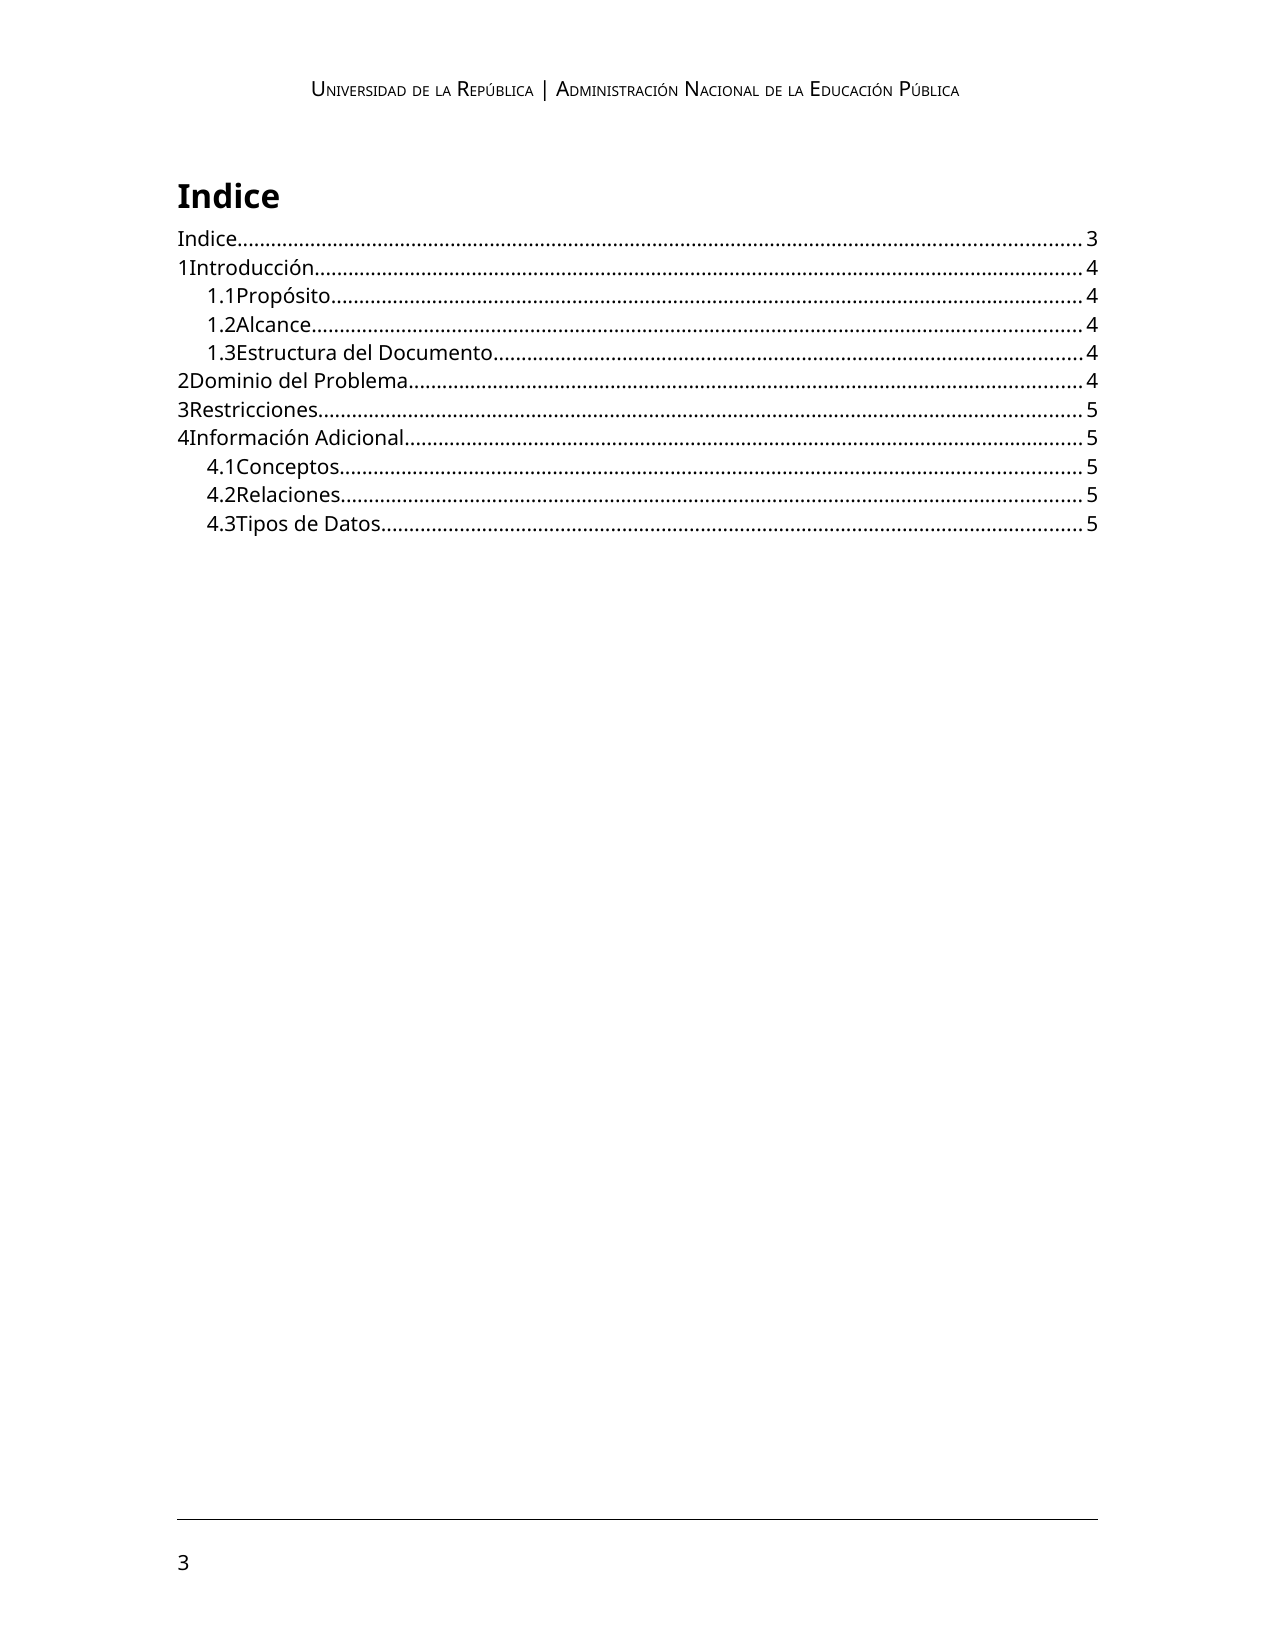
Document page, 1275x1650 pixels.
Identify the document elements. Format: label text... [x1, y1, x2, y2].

text Indice 3 [177, 224, 1098, 253]
text 3Restricciones 5 [177, 395, 1098, 423]
subtitle Indice [177, 173, 1098, 218]
text 2Dominio del Problema 4 [177, 367, 1098, 395]
text 4Información Adicional 5 [177, 423, 1098, 452]
text 4.3Tipos de Datos 5 [207, 509, 1098, 537]
text 1Introducción 4 [177, 253, 1098, 281]
text 4.2Relaciones 5 [207, 480, 1098, 509]
text 4.1Conceptos 5 [207, 452, 1098, 480]
text 1.2Alcance 4 [207, 310, 1098, 338]
text 1.3Estructura del Documento 4 [207, 338, 1098, 367]
text 1.1Propósito 4 [207, 281, 1098, 310]
